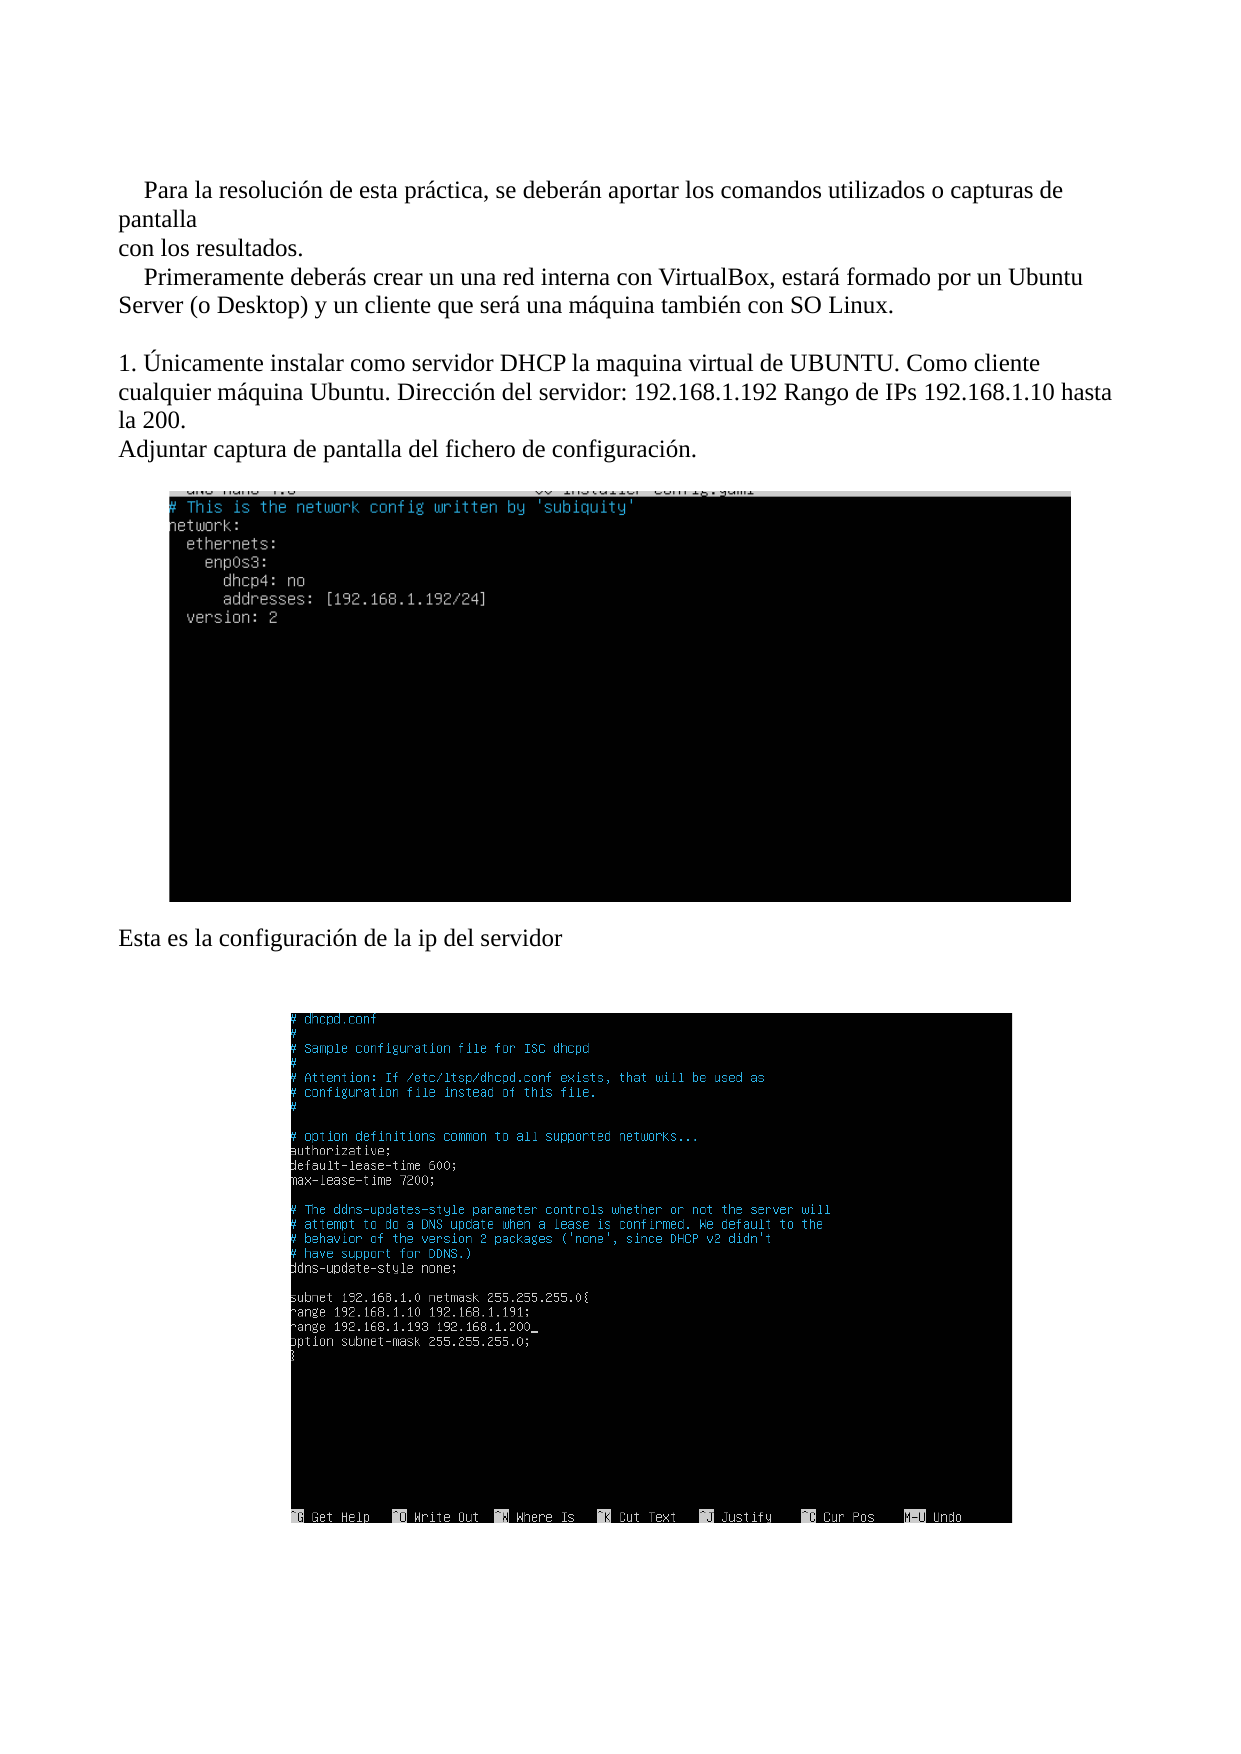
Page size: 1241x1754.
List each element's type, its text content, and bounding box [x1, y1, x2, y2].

text Adjuntar captura de pantalla del fichero de configuración. [118, 434, 1122, 463]
text Esta es la configuración de la ip del servidor [118, 923, 1122, 952]
picture [291, 1013, 1013, 1523]
text  Para la resolución de esta práctica, se deberán aportar los comandos utilizados o capturas de pantalla [118, 176, 1122, 233]
text con los resultados. [118, 233, 1122, 262]
text  Primeramente deberás crear un una red interna con VirtualBox, estará formado por un Ubuntu Server (o Desktop) y un cliente que será una máquina también con SO Linux. [118, 262, 1122, 319]
text 1. Únicamente instalar como servidor DHCP la maquina virtual de UBUNTU. Como cliente cualquier máquina Ubuntu. Dirección del servidor: 192.168.1.192 Rango de IPs 192.168.1.10 hasta la 200. [118, 348, 1122, 434]
picture [169, 491, 1071, 902]
